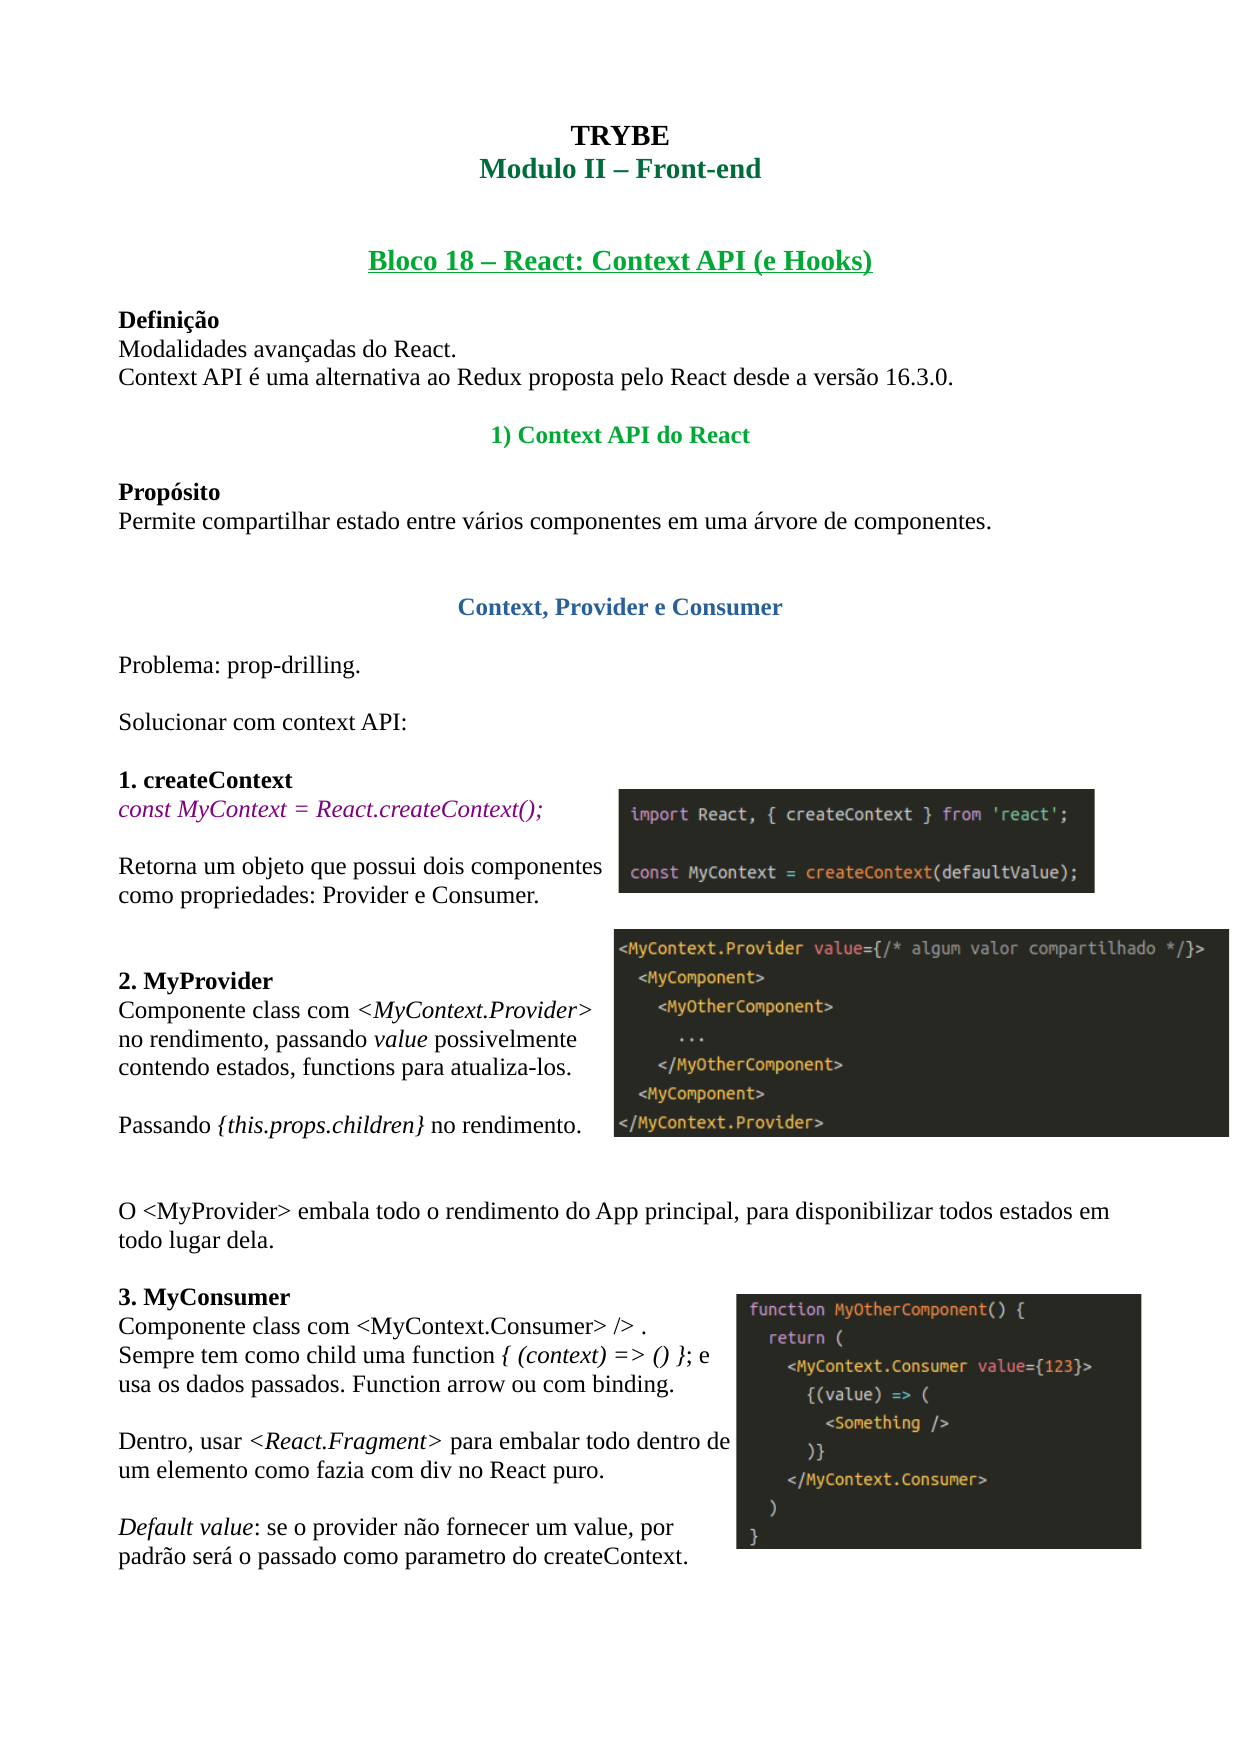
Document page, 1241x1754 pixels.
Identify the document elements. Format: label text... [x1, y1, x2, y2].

text Definição [118, 305, 1122, 334]
text Retorna um objeto que possui dois componentes como propriedades: Provider e Consumer. [118, 851, 1122, 909]
text Sempre tem como child uma function { (context) => () }; e usa os dados passados. Function arrow ou com binding. [118, 1340, 736, 1397]
picture [613, 929, 1230, 1137]
text 1. createContext [118, 765, 1122, 794]
picture [618, 789, 1095, 893]
text 1) Context API do React [118, 420, 1122, 449]
text Modulo II – Front-end [118, 152, 1122, 185]
text Default value: se o provider não fornecer um value, por padrão será o passado como parametro do createContext. [118, 1512, 1122, 1570]
text Componente class com <MyContext.Consumer> /> . [118, 1311, 736, 1340]
text Permite compartilhar estado entre vários componentes em uma árvore de componentes. [118, 506, 1122, 535]
text Solucionar com context API: [118, 707, 1122, 736]
text const MyContext = React.createContext(); [118, 794, 618, 822]
picture [736, 1294, 1142, 1549]
text 3. MyConsumer [118, 1282, 1122, 1311]
text Problema: prop-drilling. [118, 650, 1122, 707]
text Componente class com <MyContext.Provider> no rendimento, passando value possivelmente contendo estados, functions para atualiza-los. [118, 995, 613, 1081]
text Propósito [118, 477, 1122, 506]
text Passando {this.props.children} no rendimento. [118, 1110, 1122, 1139]
text TRYBE [118, 118, 1122, 152]
text Modalidades avançadas do React. Context API é uma alternativa ao Redux proposta pelo React desde a versão 16.3.0. [118, 334, 1122, 391]
text Bloco 18 – React: Context API (e Hooks) [118, 243, 1122, 276]
text Dentro, usar <React.Fragment> para embalar todo dentro de um elemento como fazia com div no React puro. [118, 1426, 736, 1484]
text O <MyProvider> embala todo o rendimento do App principal, para disponibilizar todos estados em todo lugar dela. [118, 1196, 1122, 1254]
text 2. MyProvider [118, 966, 613, 995]
text Context, Provider e Consumer [118, 592, 1122, 621]
